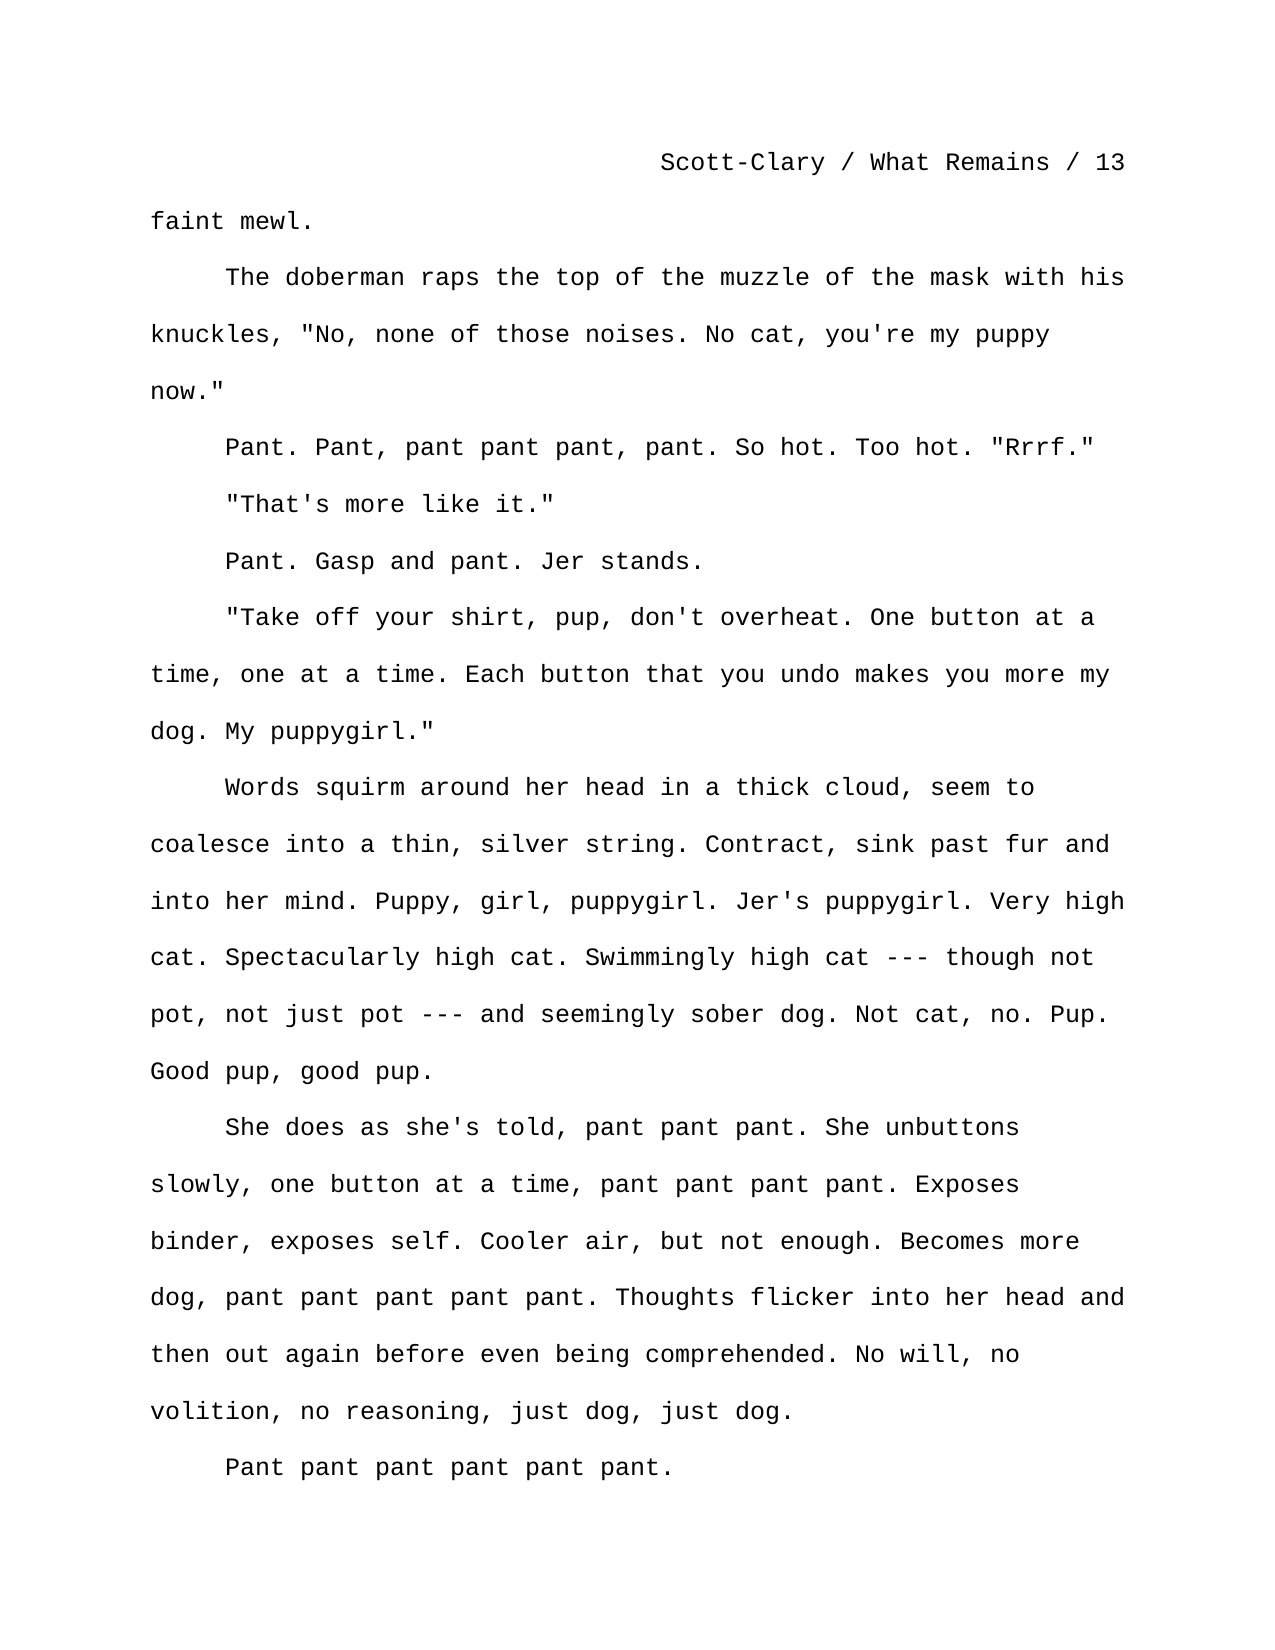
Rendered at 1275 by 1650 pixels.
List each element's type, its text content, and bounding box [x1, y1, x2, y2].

text Pant. Gasp and pant. Jer stands. [150, 548, 1125, 577]
text Pant pant pant pant pant pant. [150, 1455, 1125, 1483]
text "That's more like it." [150, 492, 1125, 520]
text She does as she's told, pant pant pant. She unbuttons slowly, one button at a time, pant pant pant pant. Exposes binder, exposes self. Cooler air, but not enough. Becomes more dog, pant pant pant pant pant. Thoughts flicker into her head and then out again before even being comprehended. No will, no volition, no reasoning, just dog, just dog. [150, 1115, 1125, 1427]
text The doberman raps the top of the muzzle of the mask with his knuckles, "No, none of those noises. No cat, you're my puppy now." [150, 265, 1125, 407]
text "Take off your shirt, pup, don't overheat. One button at a time, one at a time. Each button that you undo makes you more my dog. My puppygirl." [150, 605, 1125, 747]
text Words squirm around her head in a thick cloud, seem to coalesce into a thin, silver string. Contract, sink past fur and into her mind. Puppy, girl, puppygirl. Jer's puppygirl. Very high cat. Spectacularly high cat. Swimmingly high cat --- though not pot, not just pot --- and seemingly sober dog. Not cat, no. Pup. Good pup, good pup. [150, 775, 1125, 1087]
text Pant. Pant, pant pant pant, pant. So hot. Too hot. "Rrrf." [150, 435, 1125, 463]
text faint mewl. [150, 208, 1125, 237]
